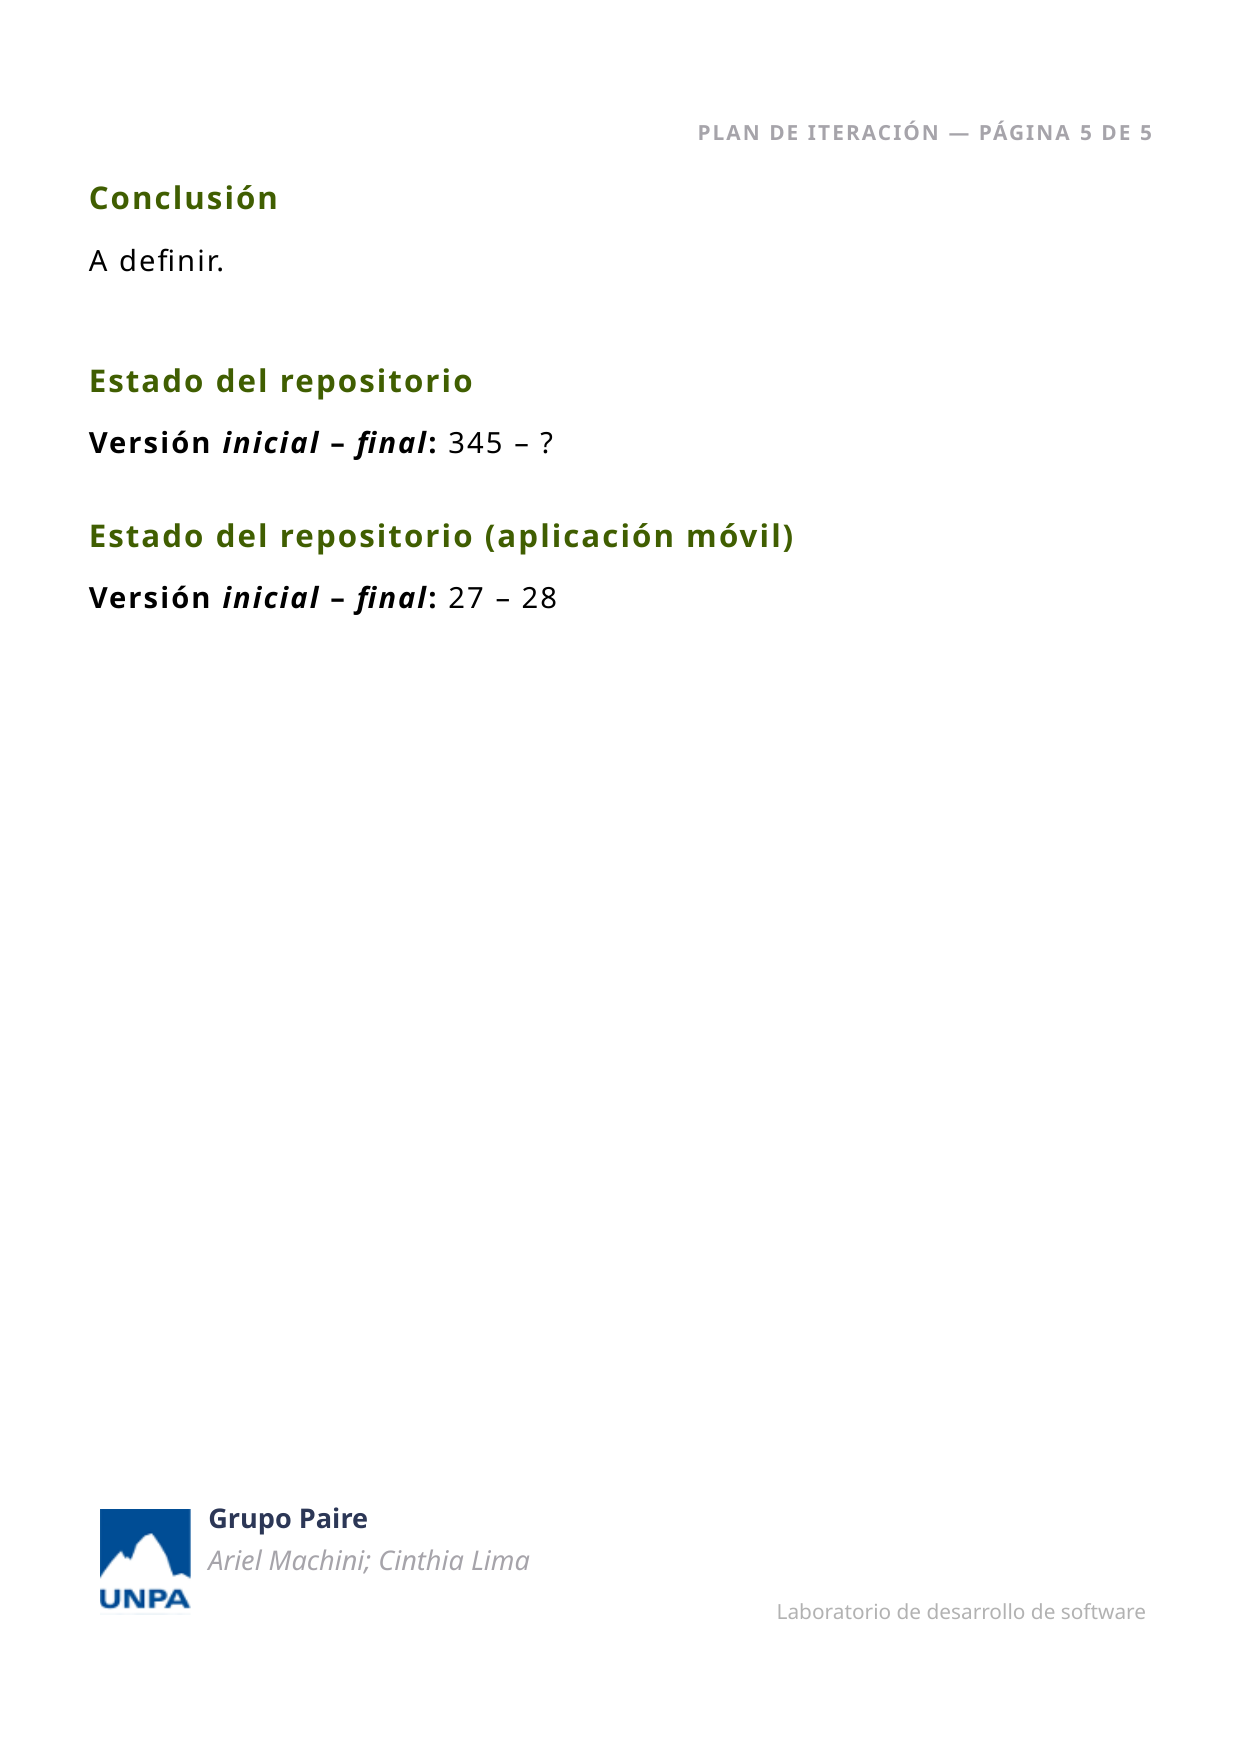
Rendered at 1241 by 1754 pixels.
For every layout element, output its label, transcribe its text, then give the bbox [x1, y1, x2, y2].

text Versión inicial – final: 27 – 28 [88, 578, 1152, 617]
text Estado del repositorio (aplicación móvil) [88, 514, 1152, 557]
text Conclusión [88, 176, 1152, 219]
text Estado del repositorio [88, 359, 1152, 401]
text A definir. [88, 240, 1152, 279]
picture [100, 1509, 191, 1615]
text Versión inicial – final: 345 – ? [88, 423, 1152, 462]
